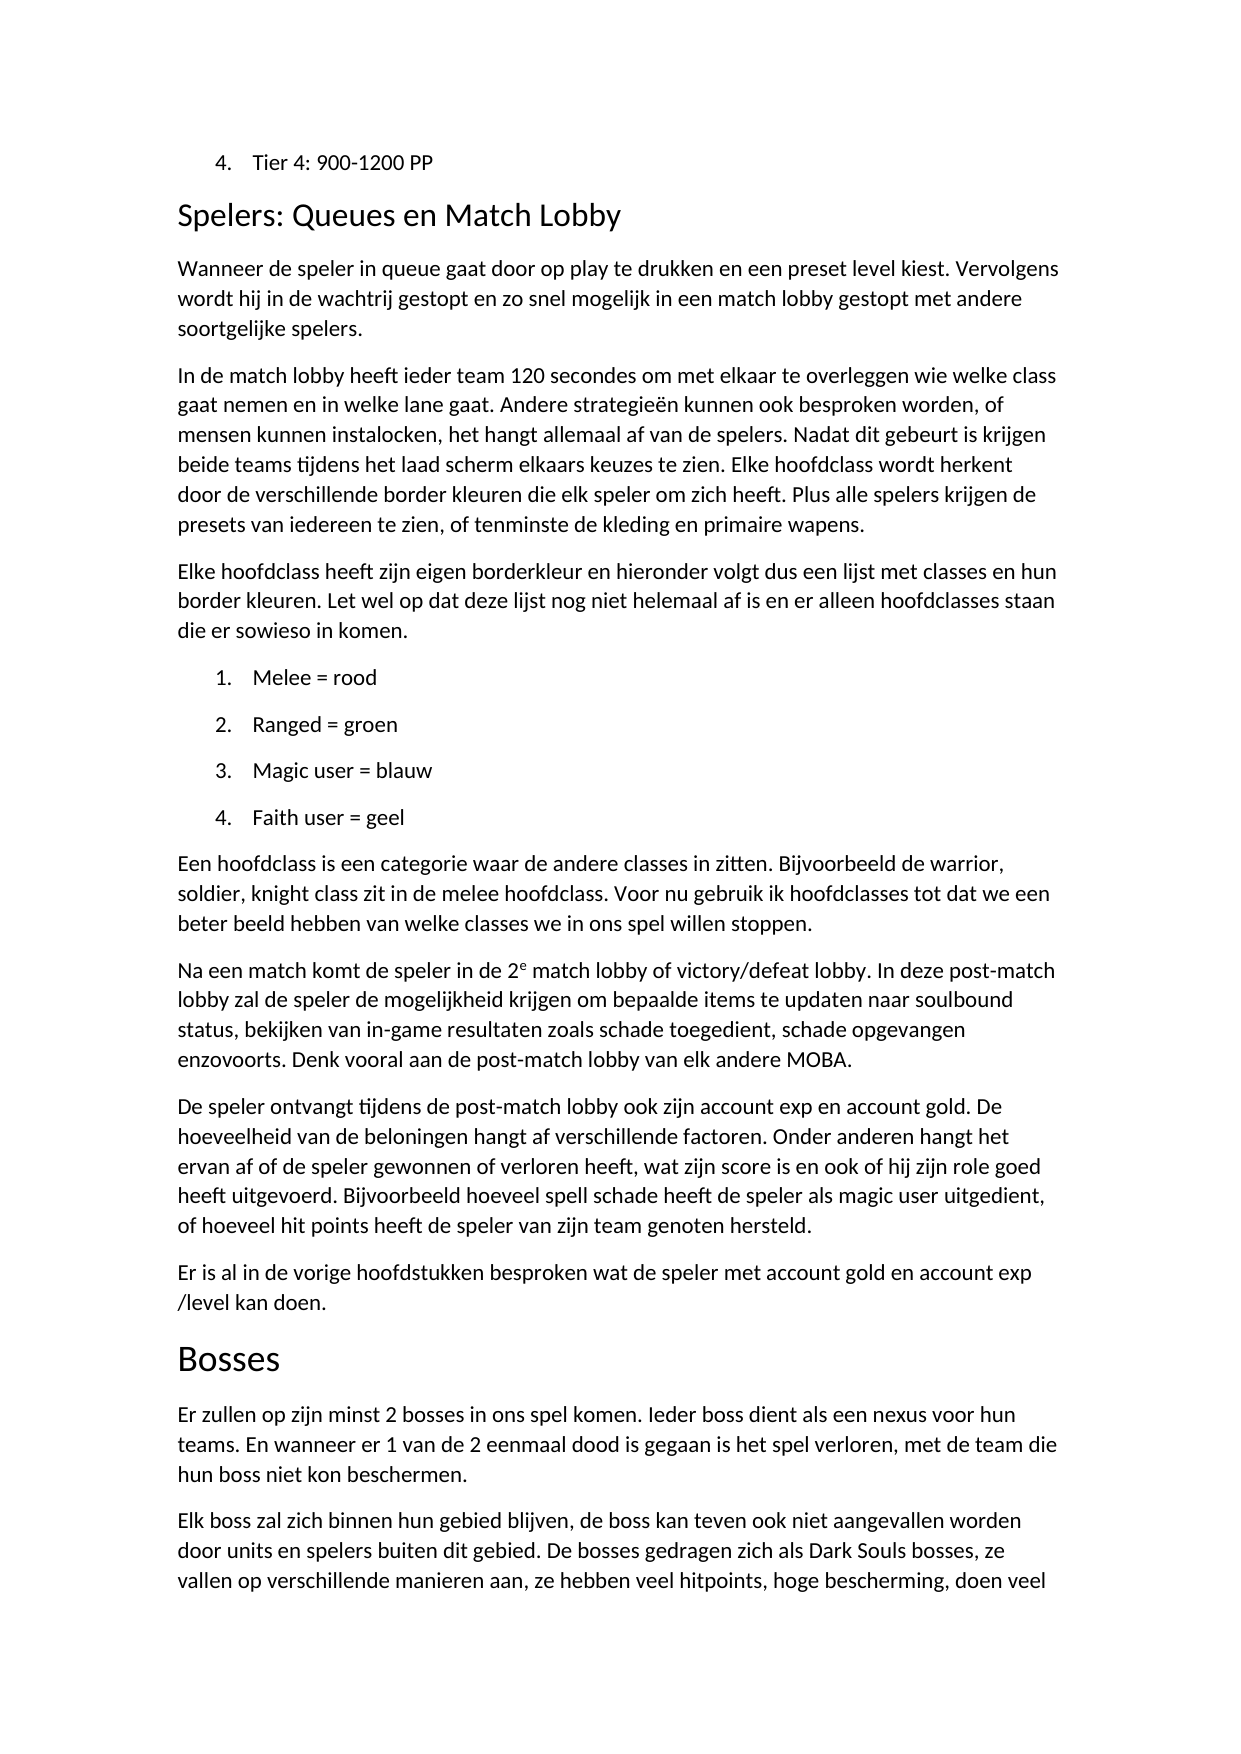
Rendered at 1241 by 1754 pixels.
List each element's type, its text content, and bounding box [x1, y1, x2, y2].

list Magic user = blauw [215, 756, 1063, 784]
text In de match lobby heeft ieder team 120 secondes om met elkaar te overleggen wie welke class gaat nemen en in welke lane gaat. Andere strategieën kunnen ook besproken worden, of mensen kunnen instalocken, het hangt allemaal af van de spelers. Nadat dit gebeurt is krijgen beide teams tijdens het laad scherm elkaars keuzes te zien. Elke hoofdclass wordt herkent door de verschillende border kleuren die elk speler om zich heeft. Plus alle spelers krijgen de presets van iedereen te zien, of tenminste de kleding en primaire wapens. [177, 361, 1063, 538]
text Bosses [177, 1334, 1063, 1380]
list Ranged = groen [215, 710, 1063, 738]
text Spelers: Queues en Match Lobby [177, 194, 1063, 235]
text De speler ontvangt tijdens de post-match lobby ook zijn account exp en account gold. De hoeveelheid van de beloningen hangt af verschillende factoren. Onder anderen hangt het ervan af of de speler gewonnen of verloren heeft, wat zijn score is en ook of hij zijn role goed heeft uitgevoerd. Bijvoorbeeld hoeveel spell schade heeft de speler als magic user uitgedient, of hoeveel hit points heeft de speler van zijn team genoten hersteld. [177, 1092, 1063, 1239]
text Een hoofdclass is een categorie waar de andere classes in zitten. Bijvoorbeeld de warrior, soldier, knight class zit in de melee hoofdclass. Voor nu gebruik ik hoofdclasses tot dat we een beter beeld hebben van welke classes we in ons spel willen stoppen. [177, 849, 1063, 937]
text Elke hoofdclass heeft zijn eigen borderkleur en hieronder volgt dus een lijst met classes en hun border kleuren. Let wel op dat deze lijst nog niet helemaal af is en er alleen hoofdclasses staan die er sowieso in komen. [177, 557, 1063, 644]
list Faith user = geel [215, 803, 1063, 831]
text Na een match komt de speler in de 2e match lobby of victory/defeat lobby. In deze post-match lobby zal de speler de mogelijkheid krijgen om bepaalde items te updaten naar soulbound status, bekijken van in-game resultaten zoals schade toegedient, schade opgevangen enzovoorts. Denk vooral aan de post-match lobby van elk andere MOBA. [177, 956, 1063, 1073]
text Er is al in de vorige hoofdstukken besproken wat de speler met account gold en account exp /level kan doen. [177, 1258, 1063, 1316]
text Wanneer de speler in queue gaat door op play te drukken en een preset level kiest. Vervolgens wordt hij in de wachtrij gestopt en zo snel mogelijk in een match lobby gestopt met andere soortgelijke spelers. [177, 254, 1063, 342]
list Melee = rood [215, 663, 1063, 691]
text Elk boss zal zich binnen hun gebied blijven, de boss kan teven ook niet aangevallen worden door units en spelers buiten dit gebied. De bosses gedragen zich als Dark Souls bosses, ze vallen op verschillende manieren aan, ze hebben veel hitpoints, hoge bescherming, doen veel [177, 1507, 1063, 1594]
text Er zullen op zijn minst 2 bosses in ons spel komen. Ieder boss dient als een nexus voor hun teams. En wanneer er 1 van de 2 eenmaal dood is gegaan is het spel verloren, met de team die hun boss niet kon beschermen. [177, 1400, 1063, 1488]
list Tier 4: 900-1200 PP [215, 148, 1063, 176]
